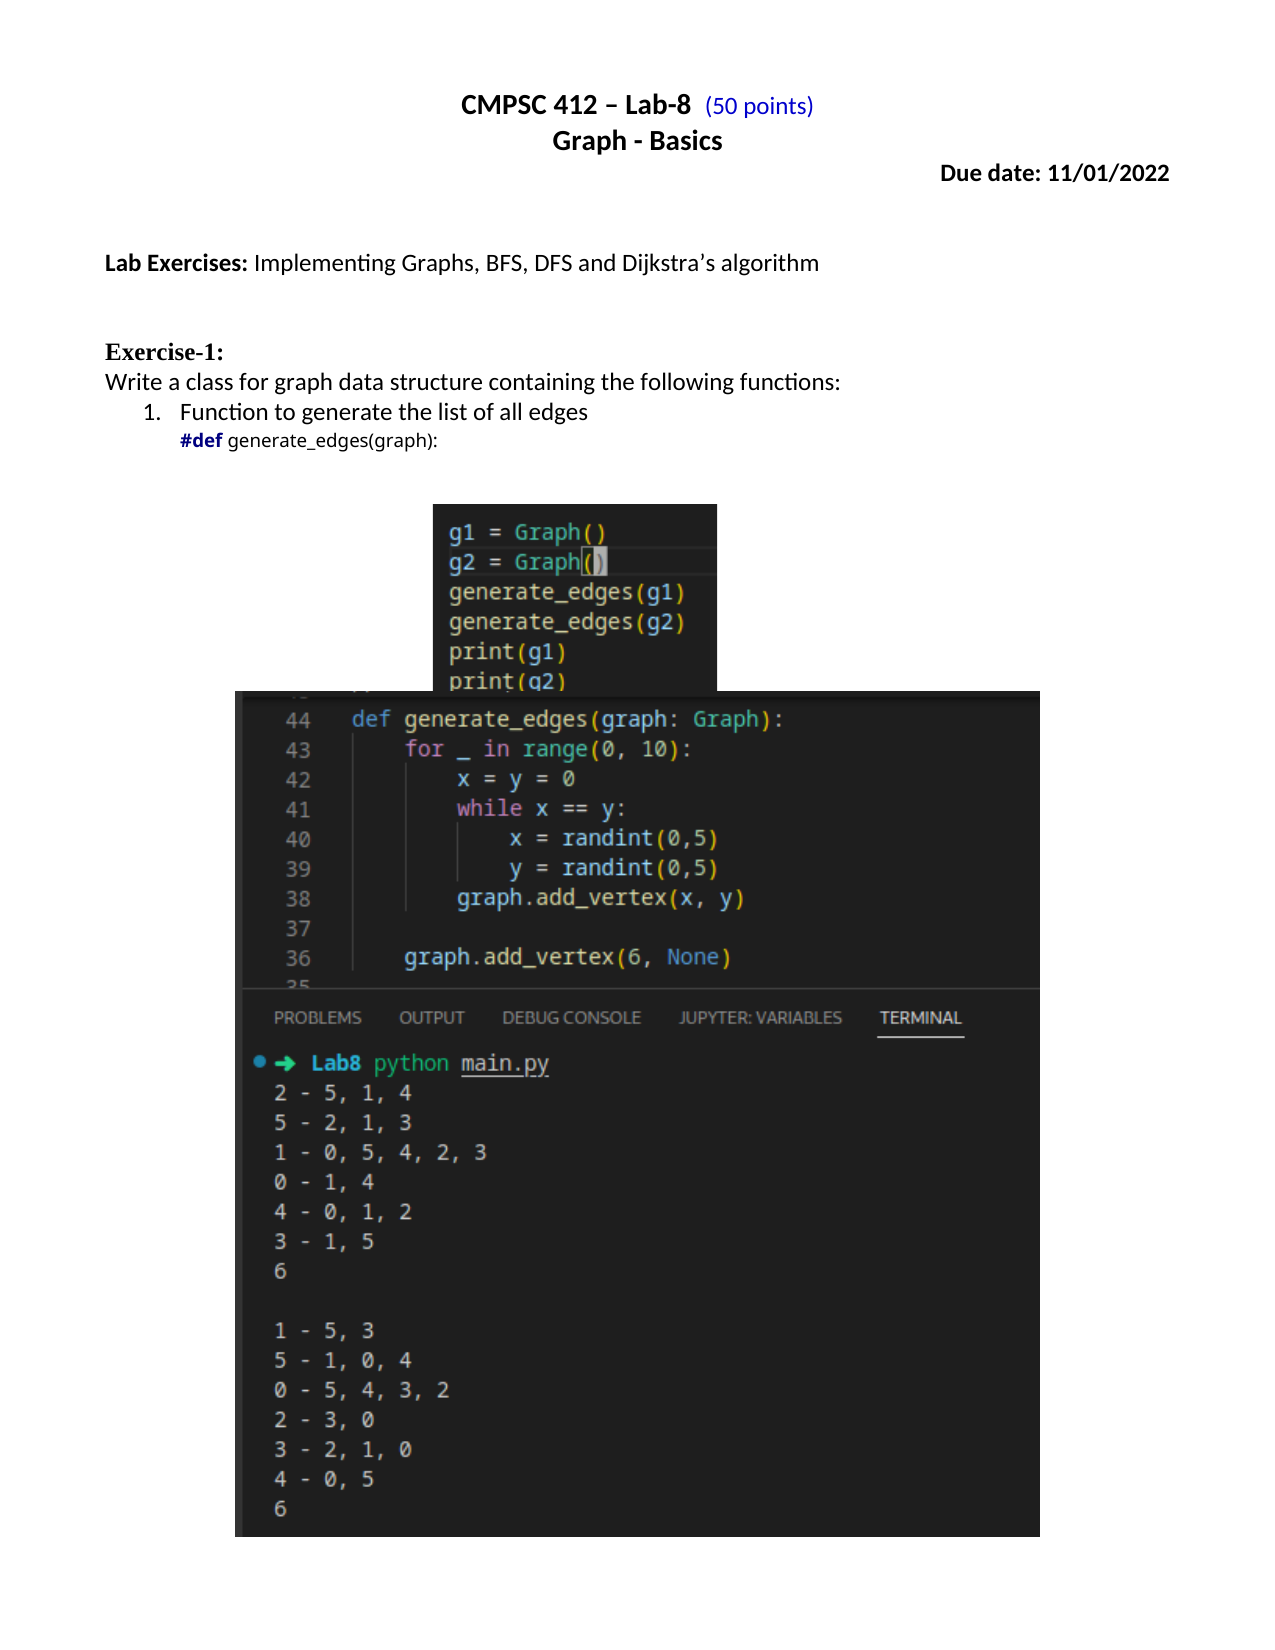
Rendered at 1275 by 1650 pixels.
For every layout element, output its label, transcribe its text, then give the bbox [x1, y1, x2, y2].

text Lab Exercises: Implementing Graphs, BFS, DFS and Dijkstra’s algorithm [105, 247, 1170, 278]
text Graph - Basics [105, 122, 1170, 157]
text Write a class for graph data structure containing the following functions: [105, 366, 1170, 396]
text CMPSC 412 – Lab-8 (50 points) [105, 86, 1170, 122]
subtitle Due date: 11/01/2022 [105, 157, 1170, 188]
list #def generate_edges(graph): [180, 427, 1170, 452]
text Exercise-1: [105, 337, 1170, 366]
picture [235, 504, 1040, 1537]
list Function to generate the list of all edges [142, 396, 1170, 427]
